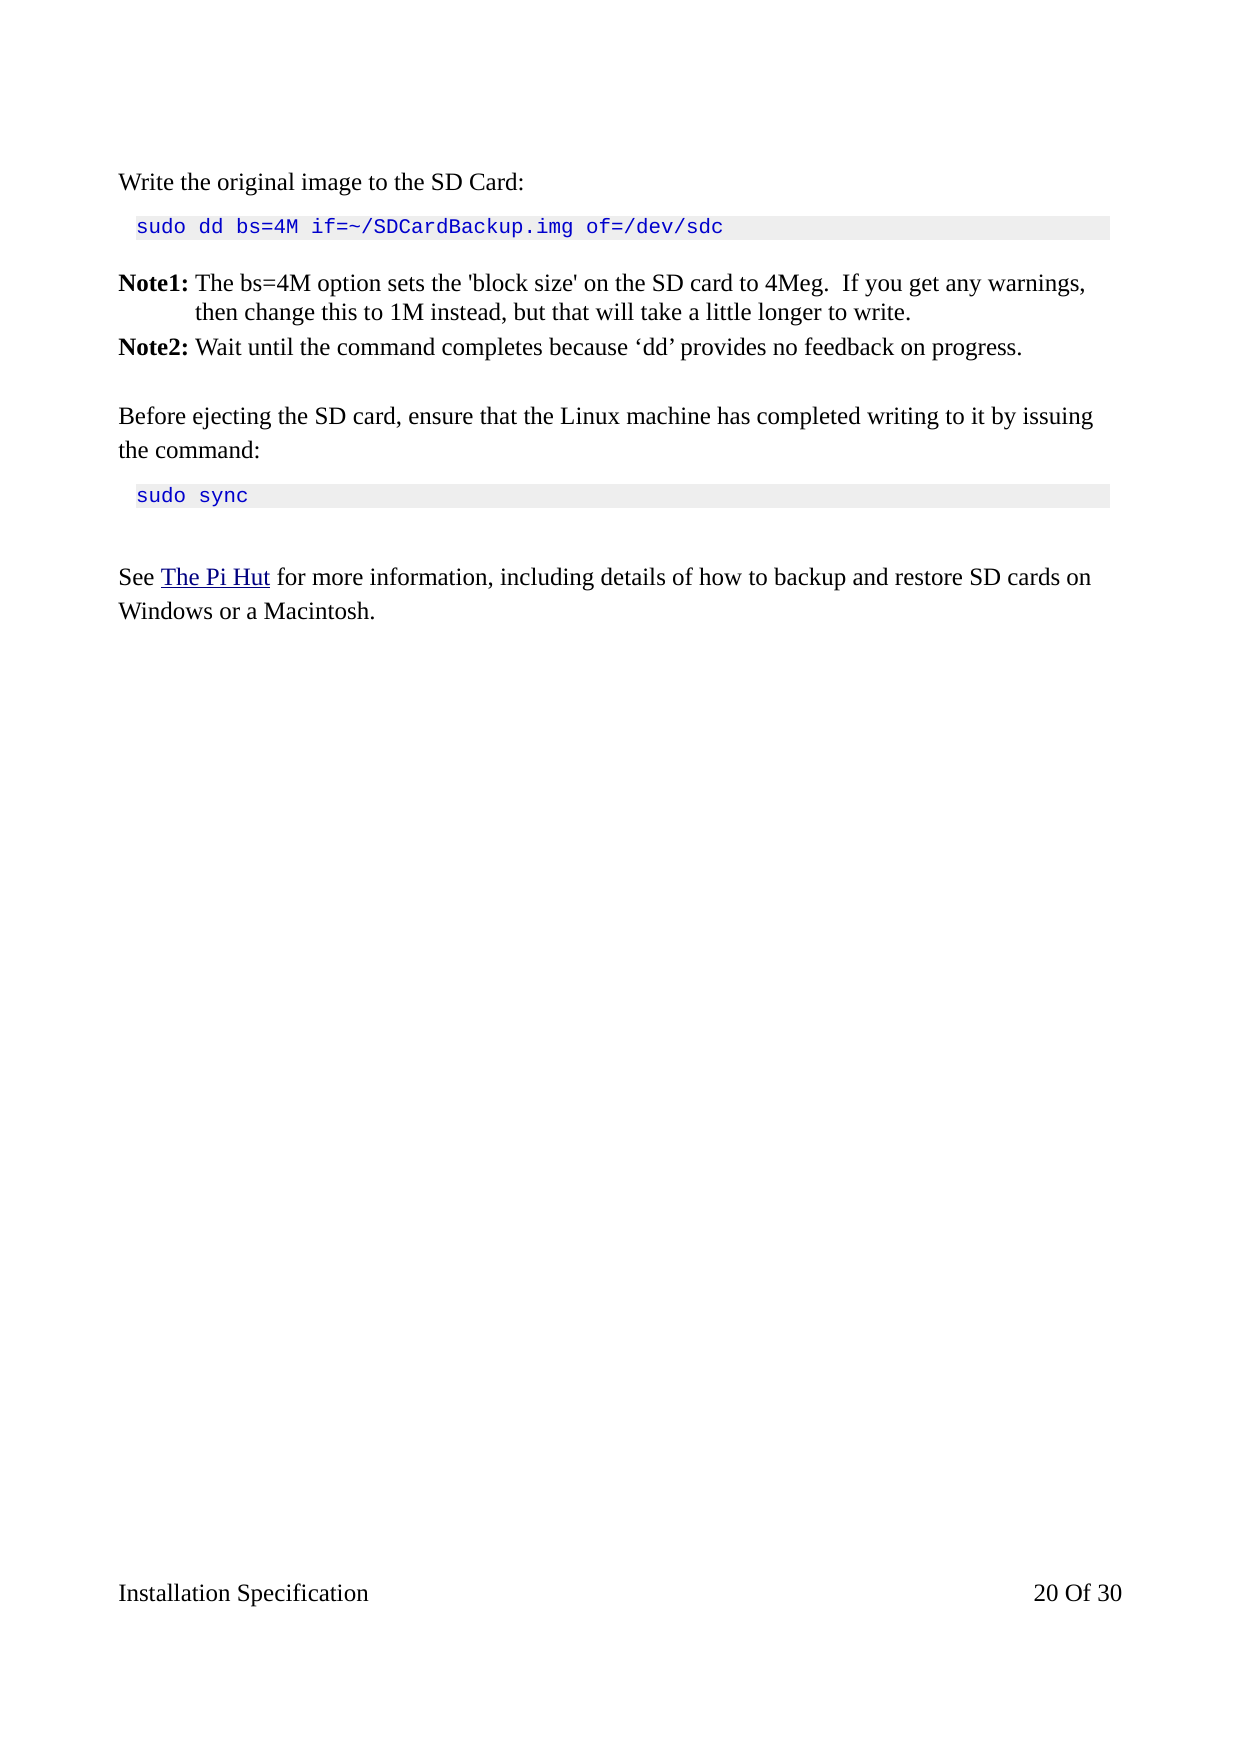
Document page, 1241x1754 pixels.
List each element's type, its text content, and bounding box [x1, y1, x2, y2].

text sudo dd bs=4M if=~/SDCardBackup.img of=/dev/sdc [136, 216, 1110, 240]
text Write the original image to the SD Card: [118, 167, 1122, 196]
text sudo sync [136, 484, 1110, 508]
text Note1: The bs=4M option sets the 'block size' on the SD card to 4Meg. If you get any warnings, then change this to 1M instead, but that will take a little longer to write. [118, 268, 1122, 326]
text See The Pi Hut for more information, including details of how to backup and restore SD cards on Windows or a Macintosh. [118, 562, 1122, 625]
text Note2: Wait until the command completes because ‘dd’ provides no feedback on progress. [118, 332, 1122, 360]
text Before ejecting the SD card, ensure that the Linux machine has completed writing to it by issuing the command: [118, 401, 1122, 464]
